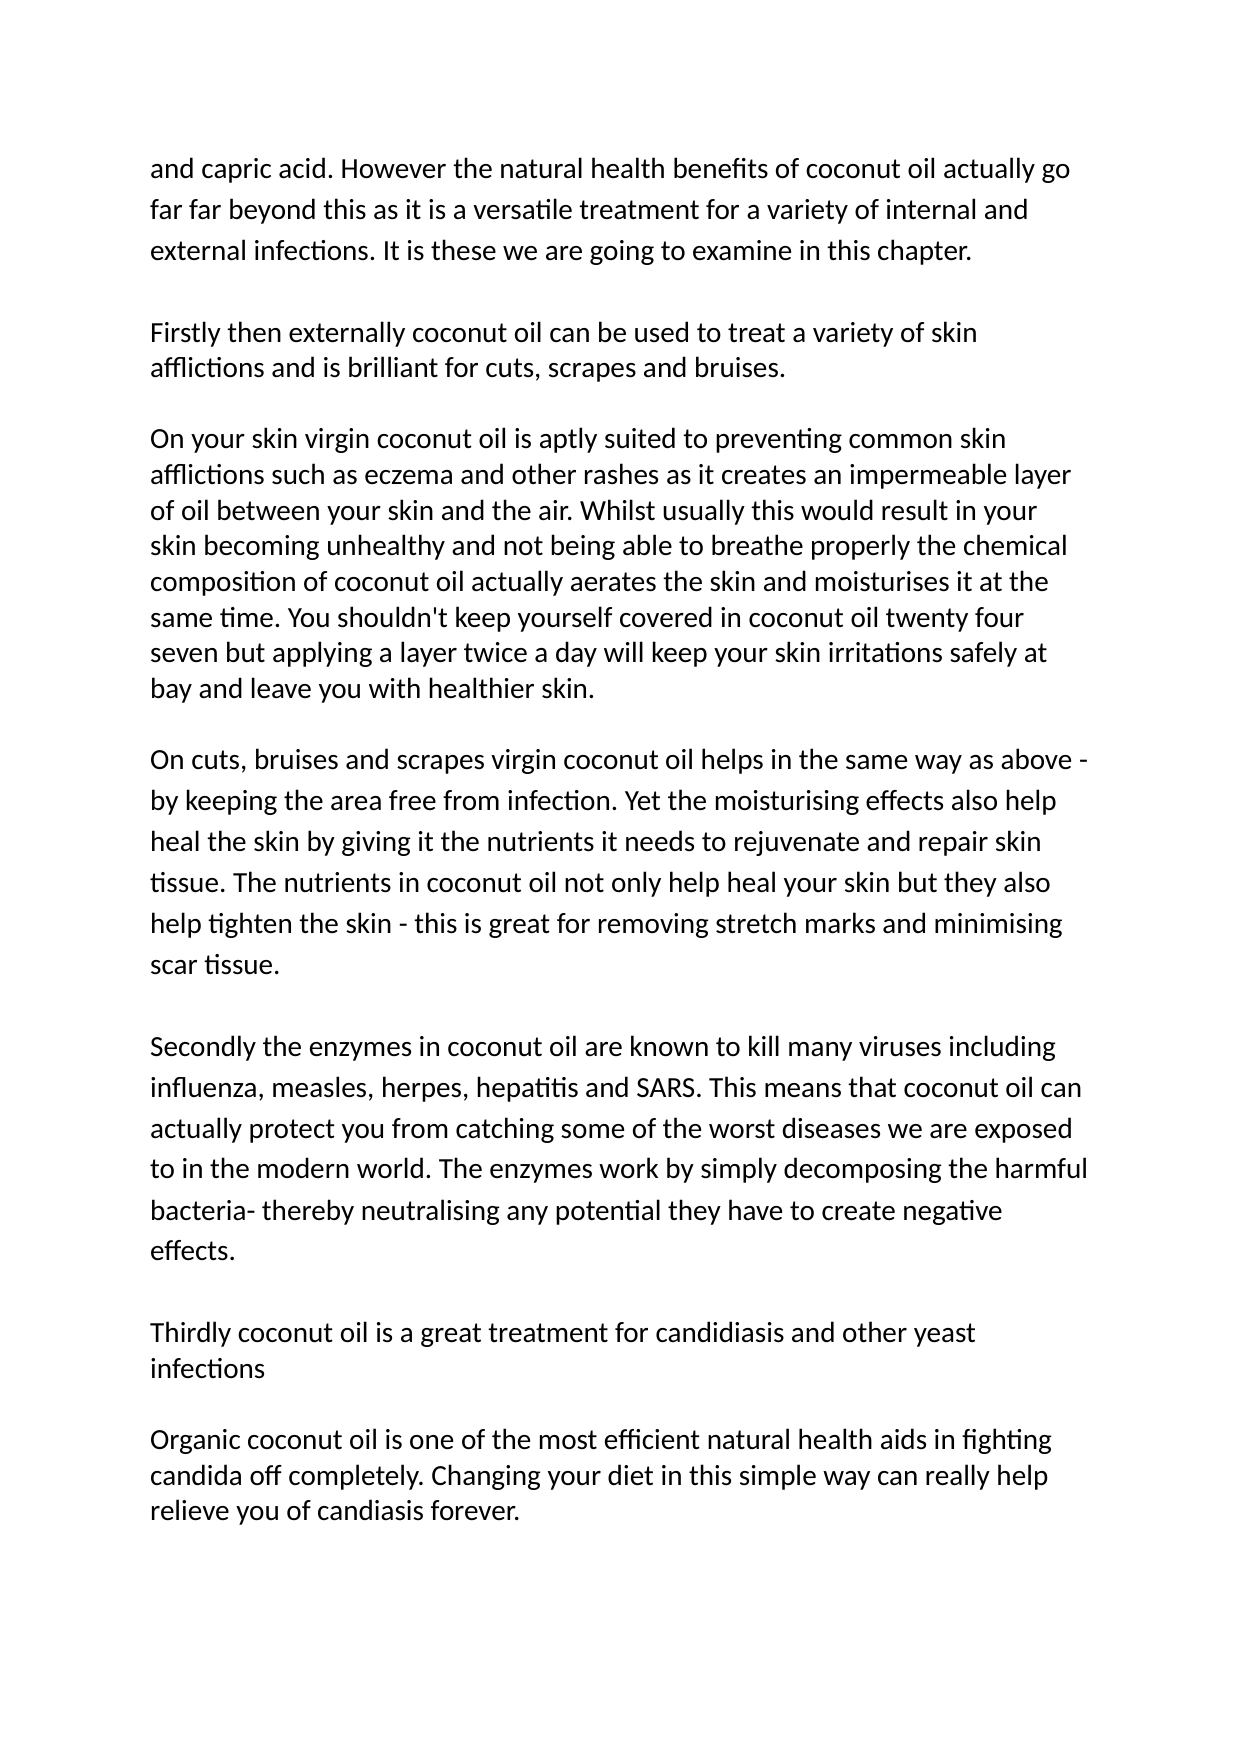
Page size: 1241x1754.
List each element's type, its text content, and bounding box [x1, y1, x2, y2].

text Organic coconut oil is one of the most efficient natural health aids in fighting candida off completely. Changing your diet in this simple way can really help relieve you of candiasis forever. [150, 1421, 1090, 1528]
text Secondly the enzymes in coconut oil are known to kill many viruses including influenza, measles, herpes, hepatitis and SARS. This means that coconut oil can actually protect you from catching some of the worst diseases we are exposed to in the modern world. The enzymes work by simply decomposing the harmful bacteria- thereby neutralising any potential they have to create negative effects. [150, 1028, 1090, 1268]
text Thirdly coconut oil is a great treatment for candidiasis and other yeast infections [150, 1314, 1090, 1386]
text On your skin virgin coconut oil is aptly suited to preventing common skin afflictions such as eczema and other rashes as it creates an impermeable layer of oil between your skin and the air. Whilst usually this would result in your skin becoming unhealthy and not being able to breathe properly the chemical composition of coconut oil actually aerates the skin and moisturises it at the same time. You shouldn't keep yourself covered in coconut oil twenty four seven but applying a layer twice a day will keep your skin irritations safely at bay and leave you with healthier skin. [150, 421, 1090, 706]
text and capric acid. However the natural health benefits of coconut oil actually go far far beyond this as it is a versatile treatment for a variety of internal and external infections. It is these we are going to examine in this chapter. [150, 150, 1090, 267]
text On cuts, bruises and scrapes virgin coconut oil helps in the same way as above - by keeping the area free from infection. Yet the moisturising effects also help heal the skin by giving it the nutrients it needs to rejuvenate and repair skin tissue. The nutrients in coconut oil not only help heal your skin but they also help tighten the skin - this is great for removing stretch marks and minimising scar tissue. [150, 741, 1090, 982]
text Firstly then externally coconut oil can be used to treat a variety of skin afflictions and is brilliant for cuts, scrapes and bruises. [150, 314, 1090, 385]
